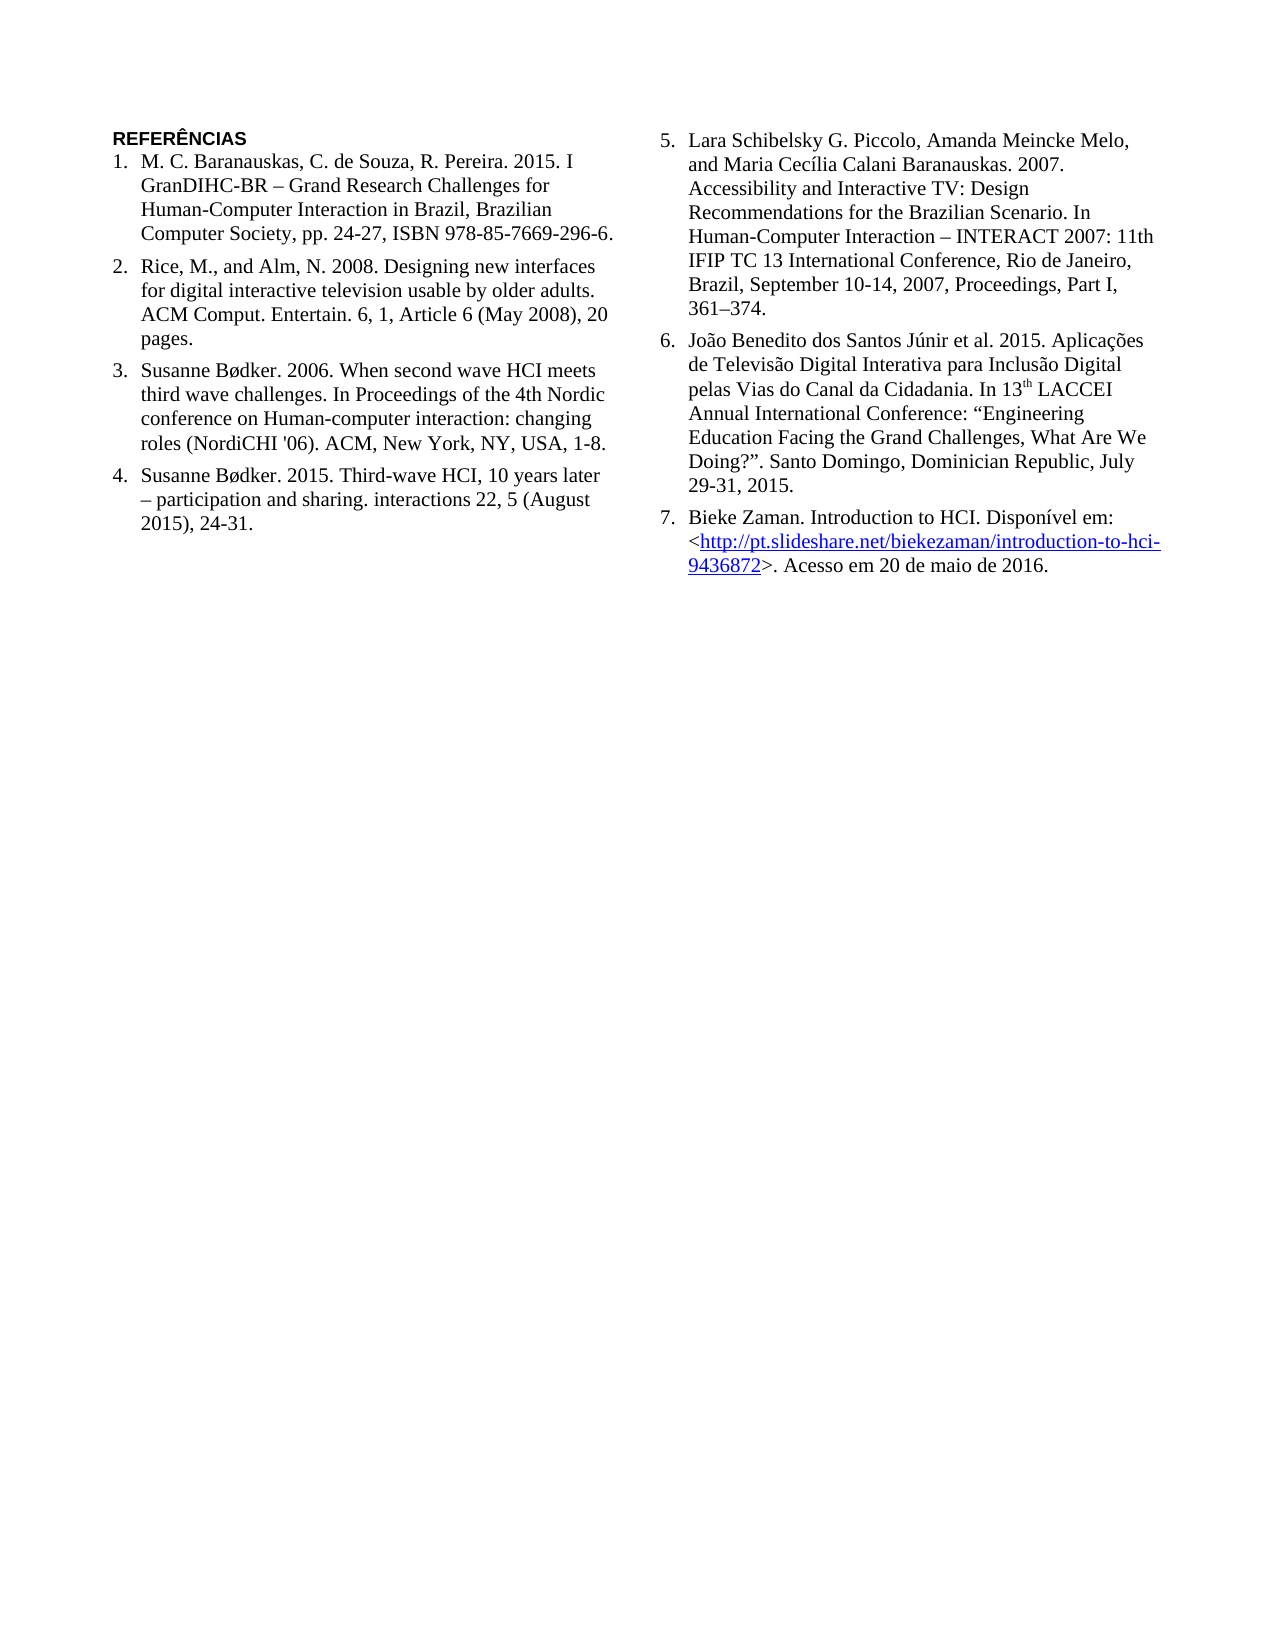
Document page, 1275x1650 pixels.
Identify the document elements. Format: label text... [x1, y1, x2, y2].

subtitle referências [112, 127, 615, 149]
list M. C. Baranauskas, C. de Souza, R. Pereira. 2015. I GranDIHC-BR – Grand Research Challenges for Human-Computer Interaction in Brazil, Brazilian Computer Society, pp. 24-27, ISBN 978-85-7669-296-6. [112, 149, 615, 245]
list Susanne Bødker. 2015. Third-wave HCI, 10 years later – participation and sharing. interactions 22, 5 (August 2015), 24-31. [112, 463, 615, 535]
list Rice, M., and Alm, N. 2008. Designing new interfaces for digital interactive television usable by older adults. ACM Comput. Entertain. 6, 1, Article 6 (May 2008), 20 pages. [112, 254, 615, 350]
list Susanne Bødker. 2006. When second wave HCI meets third wave challenges. In Proceedings of the 4th Nordic conference on Human-computer interaction: changing roles (NordiCHI '06). ACM, New York, NY, USA, 1-8. [112, 358, 615, 454]
list Bieke Zaman. Introduction to HCI. Disponível em: <http://pt.slideshare.net/biekezaman/introduction-to-hci-9436872>. Acesso em 20 de maio de 2016. [660, 505, 1162, 577]
list João Benedito dos Santos Júnir et al. 2015. Aplicações de Televisão Digital Interativa para Inclusão Digital pelas Vias do Canal da Cidadania. In 13th LACCEI Annual International Conference: “Engineering Education Facing the Grand Challenges, What Are We Doing?”. Santo Domingo, Dominician Republic, July 29-31, 2015. [660, 328, 1162, 497]
list Lara Schibelsky G. Piccolo, Amanda Meincke Melo, and Maria Cecília Calani Baranauskas. 2007. Accessibility and Interactive TV: Design Recommendations for the Brazilian Scenario. In Human-Computer Interaction – INTERACT 2007: 11th IFIP TC 13 International Conference, Rio de Janeiro, Brazil, September 10-14, 2007, Proceedings, Part I, 361–374. [660, 127, 1162, 320]
